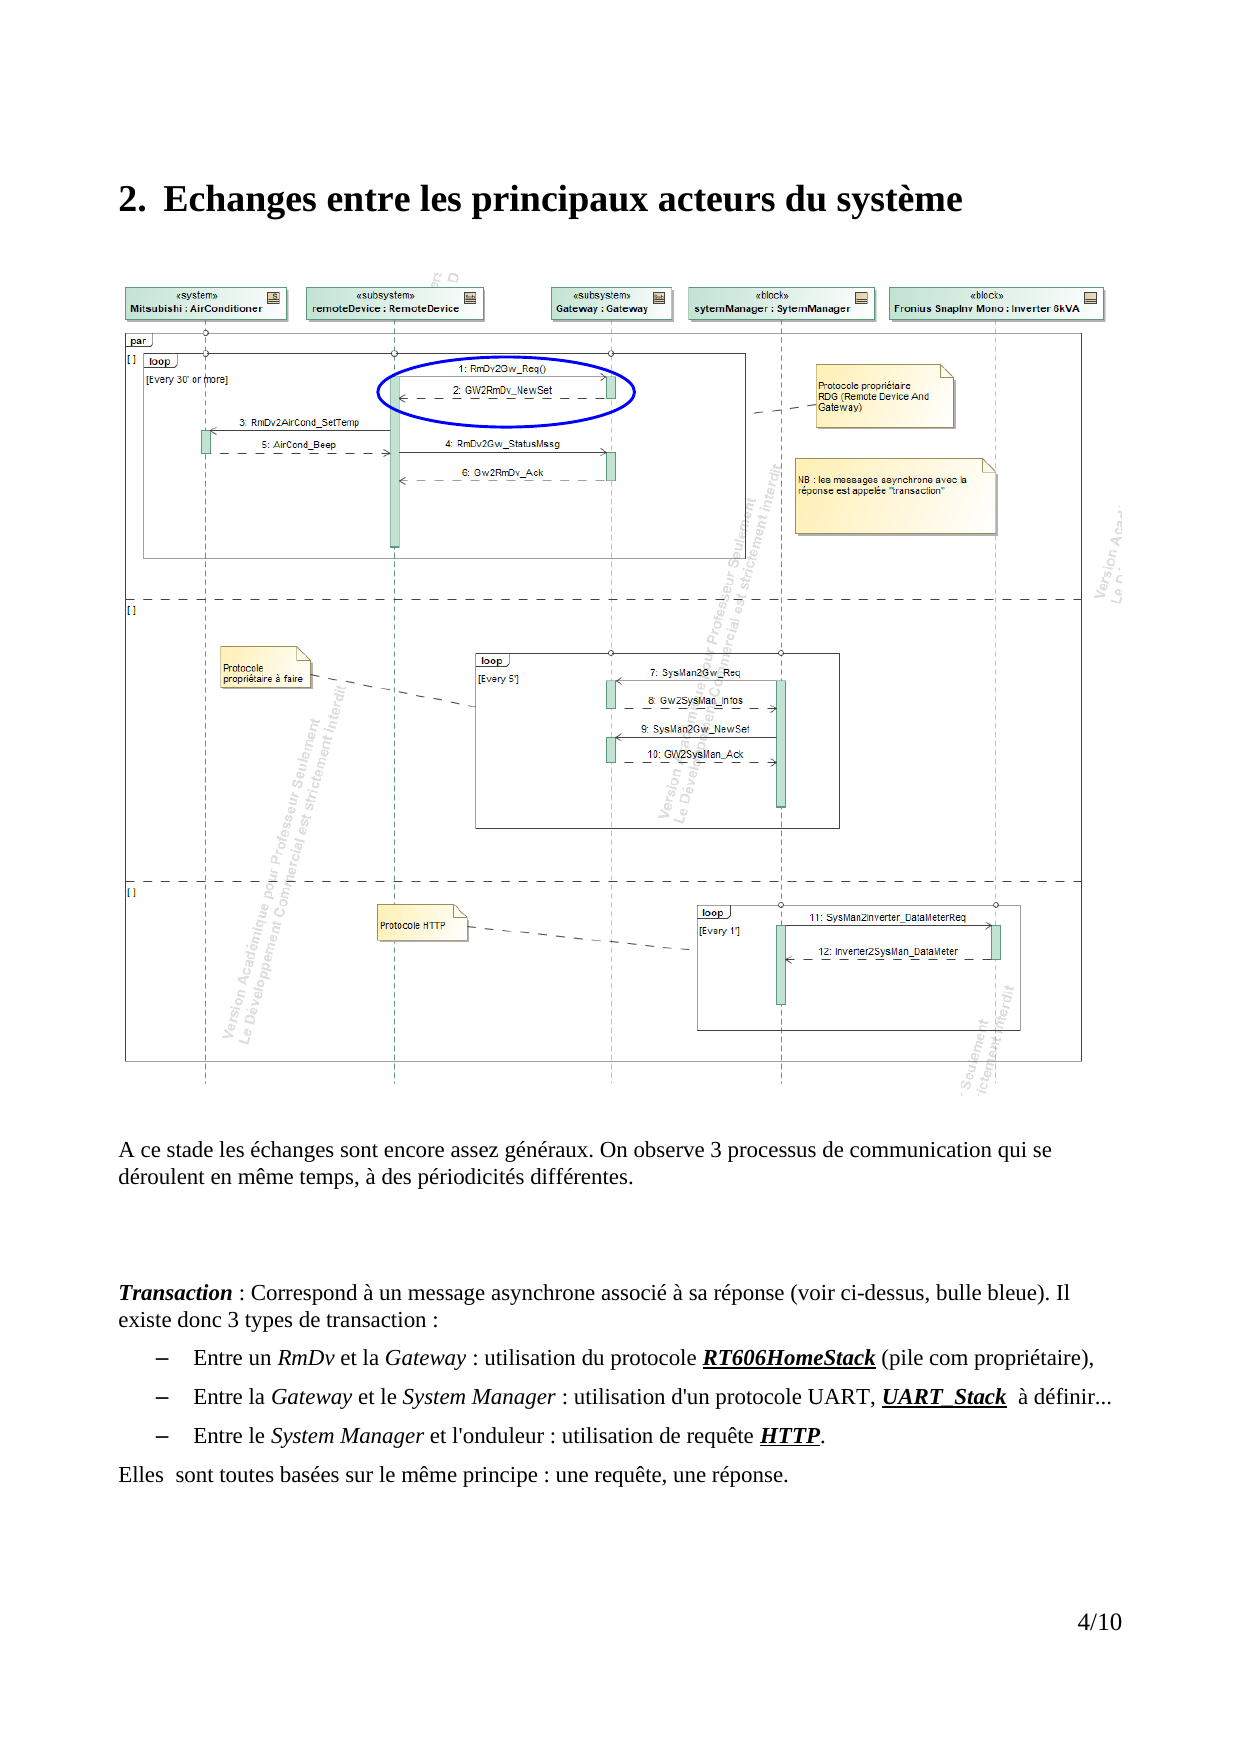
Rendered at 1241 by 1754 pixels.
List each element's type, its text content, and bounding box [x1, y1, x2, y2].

list Entre le System Manager et l'onduleur : utilisation de requête HTTP. [156, 1422, 1122, 1448]
subtitle Echanges entre les principaux acteurs du système [118, 176, 1122, 220]
text A ce stade les échanges sont encore assez généraux. On observe 3 processus de communication qui se déroulent en même temps, à des périodicités différentes. [118, 1136, 1122, 1189]
list Entre la Gateway et le System Manager : utilisation d'un protocole UART, UART_Stack à définir... [156, 1383, 1122, 1410]
text Transaction : Correspond à un message asynchrone associé à sa réponse (voir ci-dessus, bulle bleue). Il existe donc 3 types de transaction : [118, 1279, 1122, 1332]
text Elles sont toutes basées sur le même principe : une requête, une réponse. [118, 1461, 1122, 1487]
list Entre un RmDv et la Gateway : utilisation du protocole RT606HomeStack (pile com propriétaire), [156, 1344, 1122, 1371]
